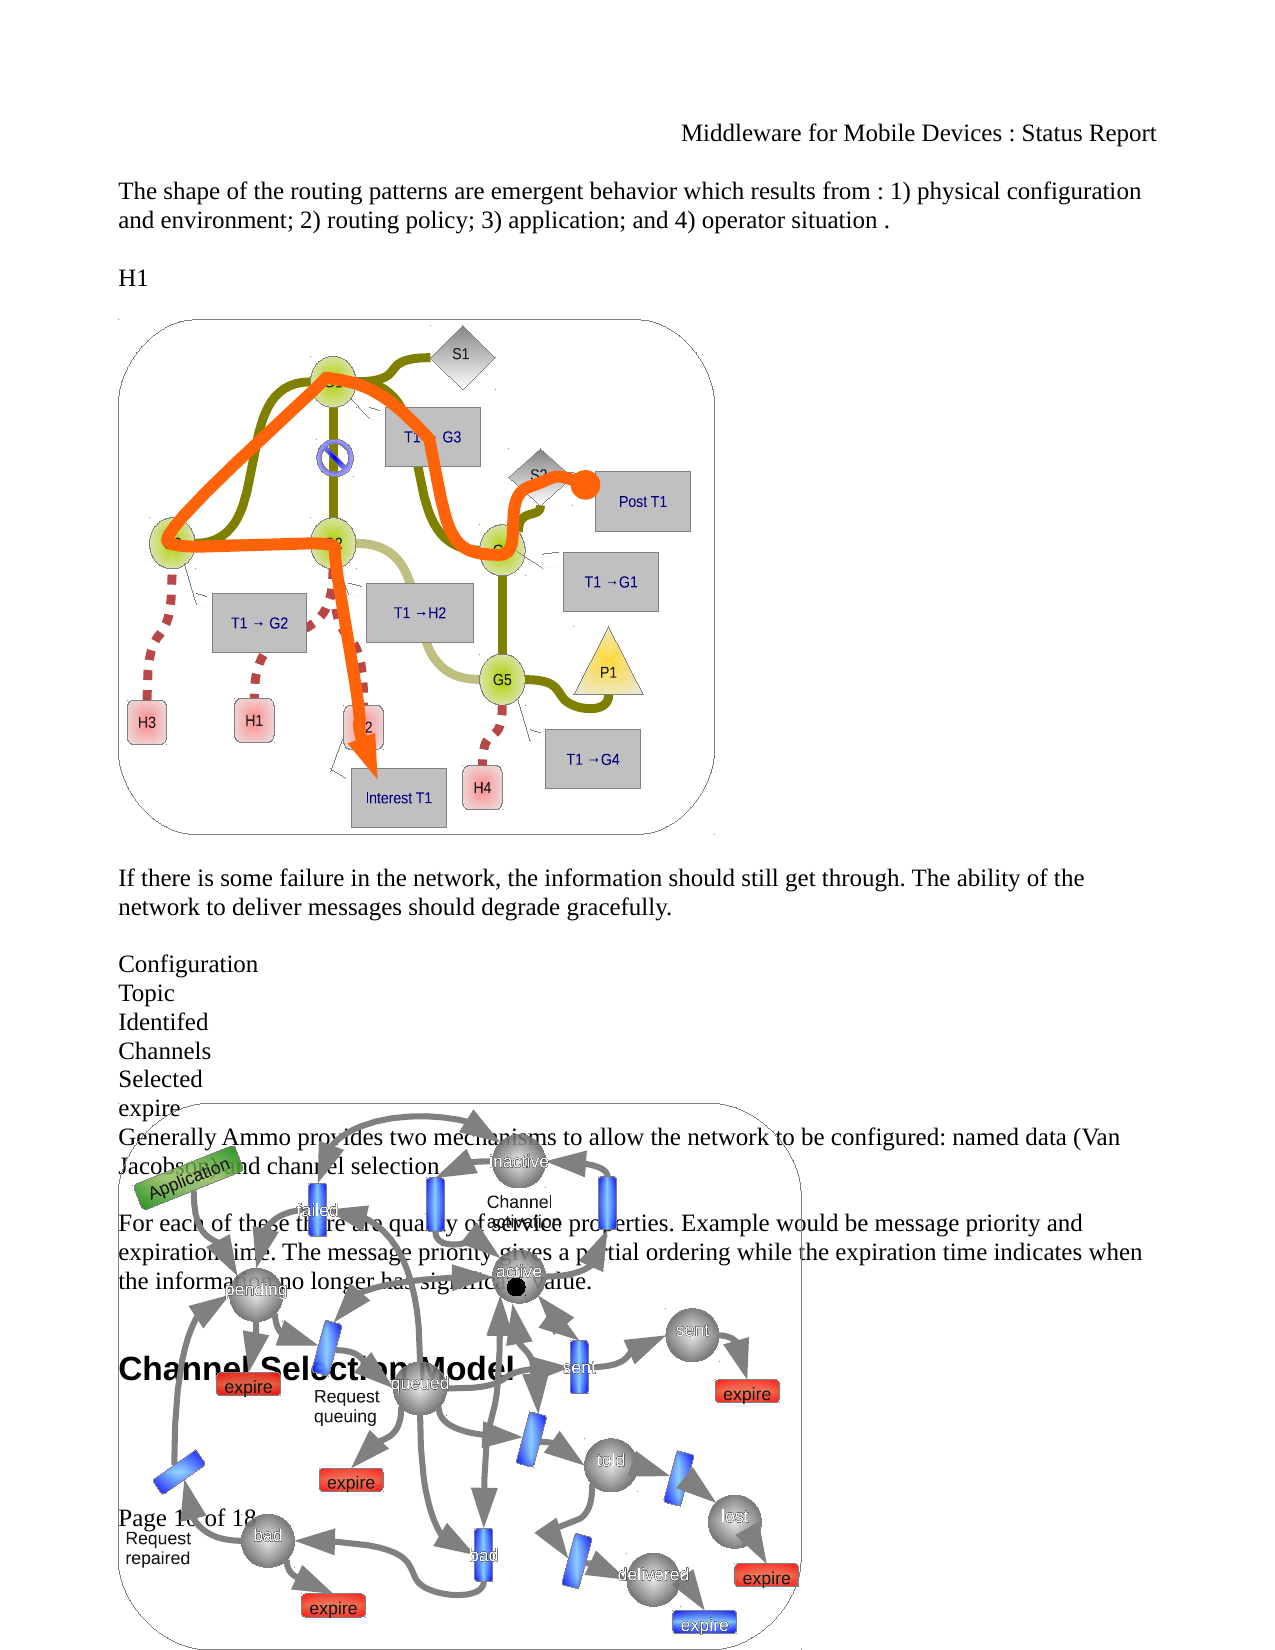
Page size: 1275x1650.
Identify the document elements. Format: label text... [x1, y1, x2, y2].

text Generally Ammo provides two mechanisms to allow the network to be configured: named data (Van Jacobson) and channel selection. [322, 1122, 497, 1179]
text The shape of the routing patterns are emergent behavior which results from : 1) physical configuration and environment; 2) routing policy; 3) application; and 4) operator situation . [118, 176, 1157, 234]
text H1 [118, 263, 1157, 291]
text [599, 653, 618, 669]
text Topic [118, 978, 1157, 1007]
text Generally Ammo provides two mechanisms to allow the network to be configured: named data (Van Jacobson) and channel selection. [485, 1122, 1157, 1179]
text For each of these there are quality of service properties. Example would be message priority and expiration time. The message priority gives a partial ordering while the expiration time indicates when the information no longer has significant value. [368, 1208, 498, 1277]
text Selected [118, 1064, 1157, 1093]
subtitle Channel Selection Model [352, 1348, 417, 1382]
text expire [118, 1093, 1157, 1122]
subtitle Channel Selection Model [589, 1348, 627, 1364]
text [156, 1476, 173, 1489]
subtitle Channel Selection Model [423, 1348, 496, 1385]
subtitle Channel Selection Model [589, 1348, 746, 1387]
text For each of these there are quality of service properties. Example would be message priority and expiration time. The message priority gives a partial ordering while the expiration time indicates when the information no longer has significant value. [541, 1208, 801, 1294]
subtitle Channel Selection Model [250, 1348, 387, 1387]
text For each of these there are quality of service properties. Example would be message priority and expiration time. The message priority gives a partial ordering while the expiration time indicates when the information no longer has significant value. [198, 1208, 290, 1274]
subtitle Channel Selection Model [748, 1348, 801, 1387]
text For each of these there are quality of service properties. Example would be message priority and expiration time. The message priority gives a partial ordering while the expiration time indicates when the information no longer has significant value. [439, 1208, 603, 1273]
subtitle Channel Selection Model [119, 1348, 181, 1387]
text Identifed [118, 1007, 1157, 1036]
text For each of these there are quality of service properties. Example would be message priority and expiration time. The message priority gives a partial ordering while the expiration time indicates when the information no longer has significant value. [119, 1208, 236, 1294]
text For each of these there are quality of service properties. Example would be message priority and expiration time. The message priority gives a partial ordering while the expiration time indicates when the information no longer has significant value. [802, 1208, 1157, 1294]
text Configuration [118, 949, 1157, 978]
subtitle Channel Selection Model [182, 1348, 246, 1387]
text Generally Ammo provides two mechanisms to allow the network to be configured: named data (Van Jacobson) and channel selection. [118, 1122, 361, 1179]
subtitle Channel Selection Model [802, 1348, 1157, 1387]
subtitle Channel Selection Model [529, 1348, 570, 1364]
text Channels [118, 1036, 1157, 1064]
text If there is some failure in the network, the information should still get through. The ability of the network to deliver messages should degrade gracefully. [118, 863, 1157, 921]
text For each of these there are quality of service properties. Example would be message priority and expiration time. The message priority gives a partial ordering while the expiration time indicates when the information no longer has significant value. [258, 1212, 406, 1294]
subtitle Channel Selection Model [502, 1348, 529, 1375]
